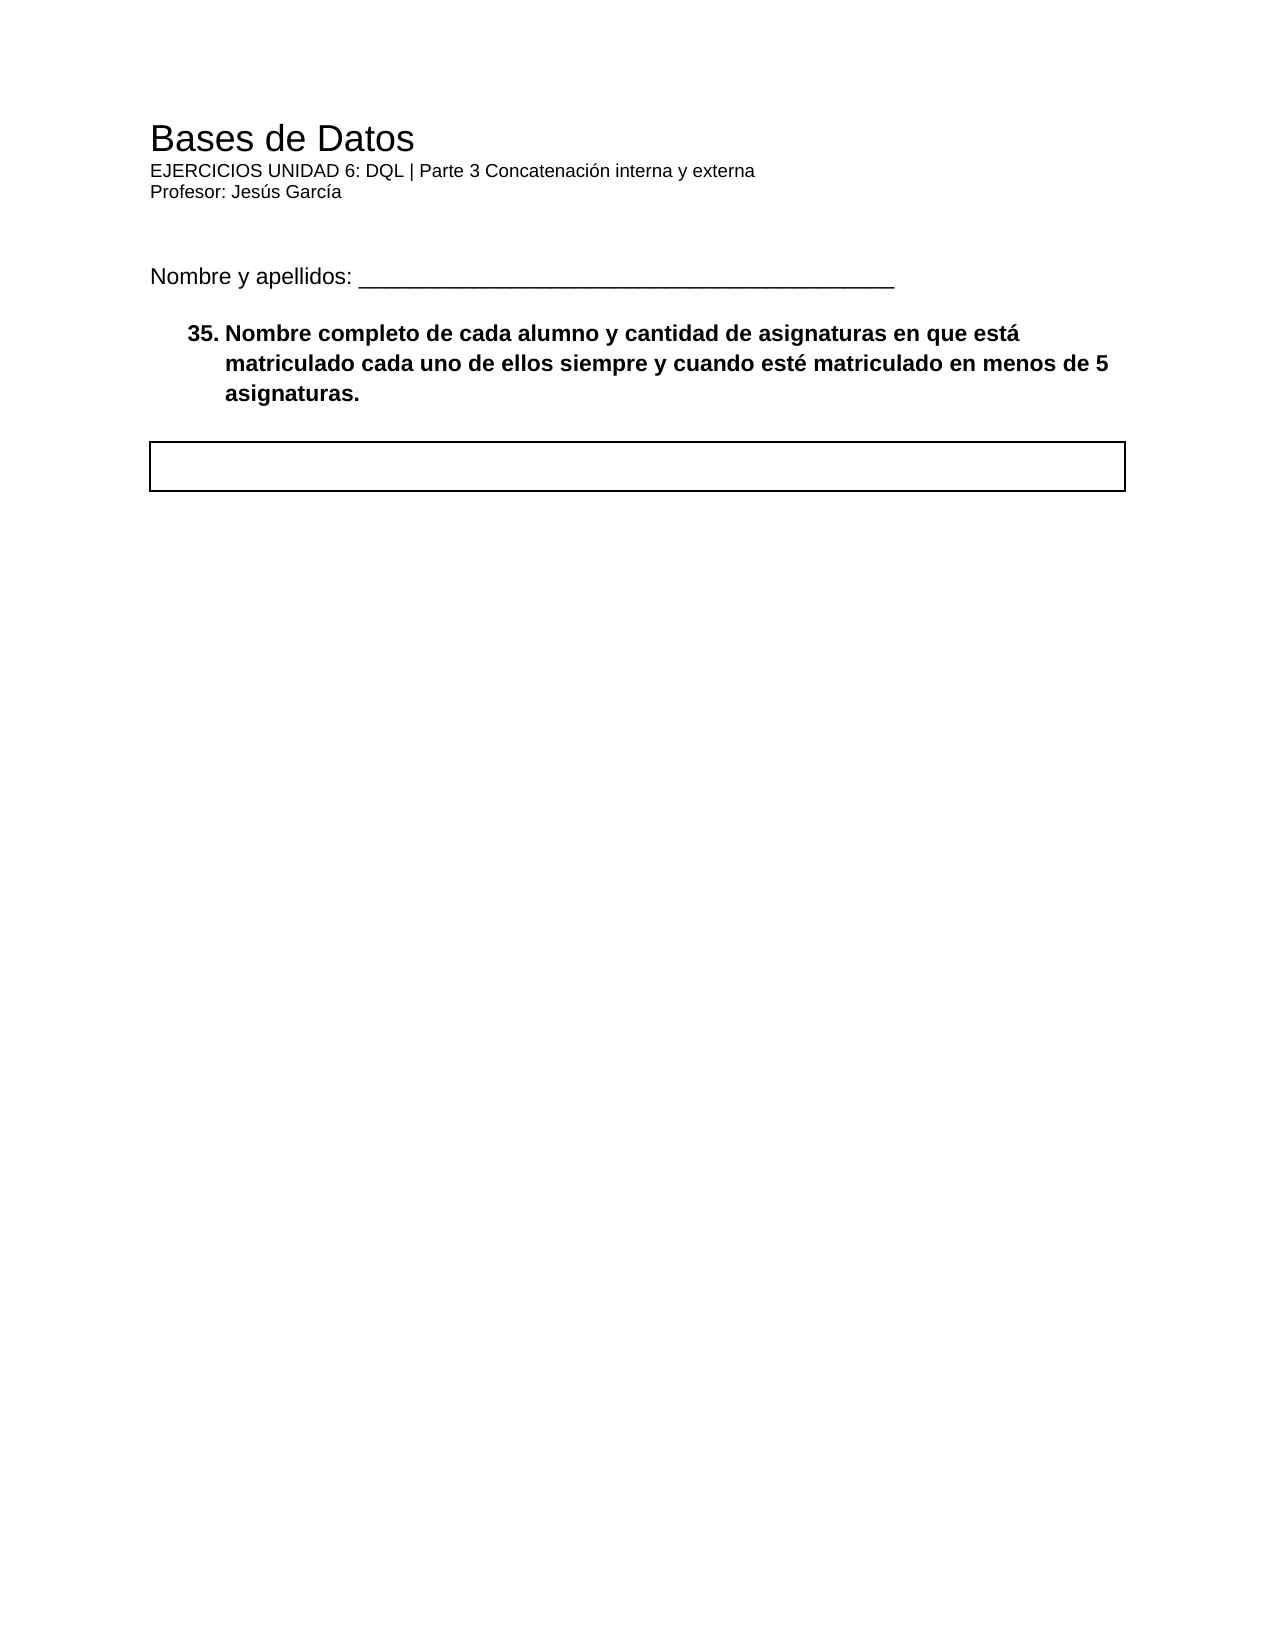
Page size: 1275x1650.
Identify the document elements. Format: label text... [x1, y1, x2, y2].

list Nombre completo de cada alumno y cantidad de asignaturas en que está matriculado cada uno de ellos siempre y cuando esté matriculado en menos de 5 asignaturas. [187, 320, 1125, 407]
table_header [151, 443, 1124, 489]
